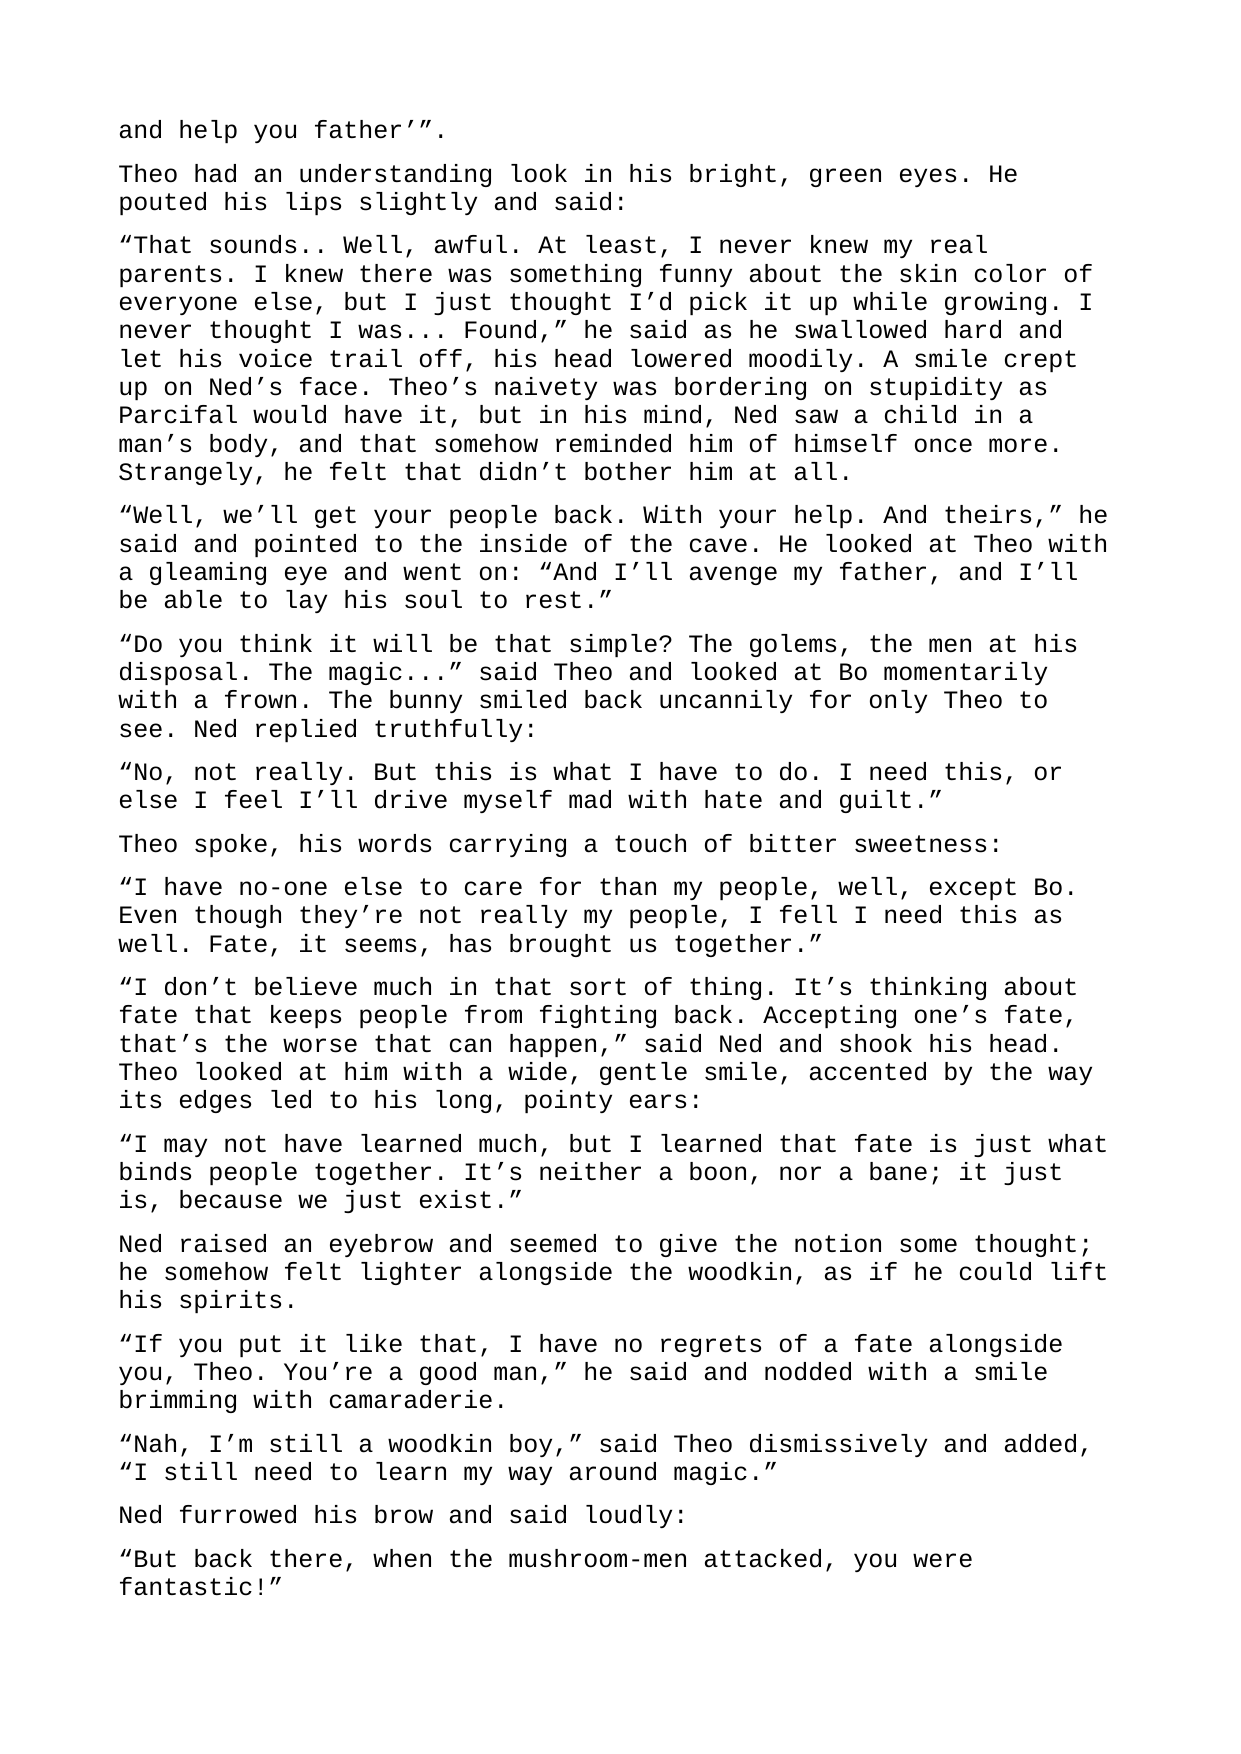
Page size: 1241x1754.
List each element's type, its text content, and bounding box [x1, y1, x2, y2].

text “No, not really. But this is what I have to do. I need this, or else I feel I’ll drive myself mad with hate and guilt.” [118, 760, 1122, 816]
text “If you put it like that, I have no regrets of a fate alongside you, Theo. You’re a good man,” he said and nodded with a smile brimming with camaraderie. [118, 1331, 1122, 1416]
text and help you father’”. [118, 118, 1122, 146]
text Ned furrowed his brow and said loudly: [118, 1503, 1122, 1531]
text Ned raised an eyebrow and seemed to give the notion some thought; he somehow felt lighter alongside the woodkin, as if he could lift his spirits. [118, 1231, 1122, 1316]
text Theo spoke, his words carrying a touch of bitter sweetness: [118, 831, 1122, 860]
text Theo had an understanding look in his bright, green eyes. He pouted his lips slightly and said: [118, 161, 1122, 218]
text “That sounds.. Well, awful. At least, I never knew my real parents. I knew there was something funny about the skin color of everyone else, but I just thought I’d pick it up while growing. I never thought I was... Found,” he said as he swallowed hard and let his voice trail off, his head lowered moodily. A smile crept up on Ned’s face. Theo’s naivety was bordering on stupidity as Parcifal would have it, but in his mind, Ned saw a child in a man’s body, and that somehow reminded him of himself once more. Strangely, he felt that didn’t bother him at all. [118, 233, 1122, 488]
text “I have no-one else to care for than my people, well, except Bo. Even though they’re not really my people, I fell I need this as well. Fate, it seems, has brought us together.” [118, 875, 1122, 960]
text “Well, we’ll get your people back. With your help. And theirs,” he said and pointed to the inside of the cave. He looked at Theo with a gleaming eye and went on: “And I’ll avenge my father, and I’ll be able to lay his soul to rest.” [118, 503, 1122, 616]
text “I don’t believe much in that sort of thing. It’s thinking about fate that keeps people from fighting back. Accepting one’s fate, that’s the worse that can happen,” said Ned and shook his head. Theo looked at him with a wide, gentle smile, accented by the way its edges led to his long, pointy ears: [118, 975, 1122, 1116]
text “I may not have learned much, but I learned that fate is just what binds people together. It’s neither a boon, nor a bane; it just is, because we just exist.” [118, 1131, 1122, 1216]
text “Nah, I’m still a woodkin boy,” said Theo dismissively and added, “I still need to learn my way around magic.” [118, 1431, 1122, 1488]
text “Do you think it will be that simple? The golems, the men at his disposal. The magic...” said Theo and looked at Bo momentarily with a frown. The bunny smiled back uncannily for only Theo to see. Ned replied truthfully: [118, 631, 1122, 745]
text “But back there, when the mushroom-men attacked, you were fantastic!” [118, 1546, 1122, 1603]
